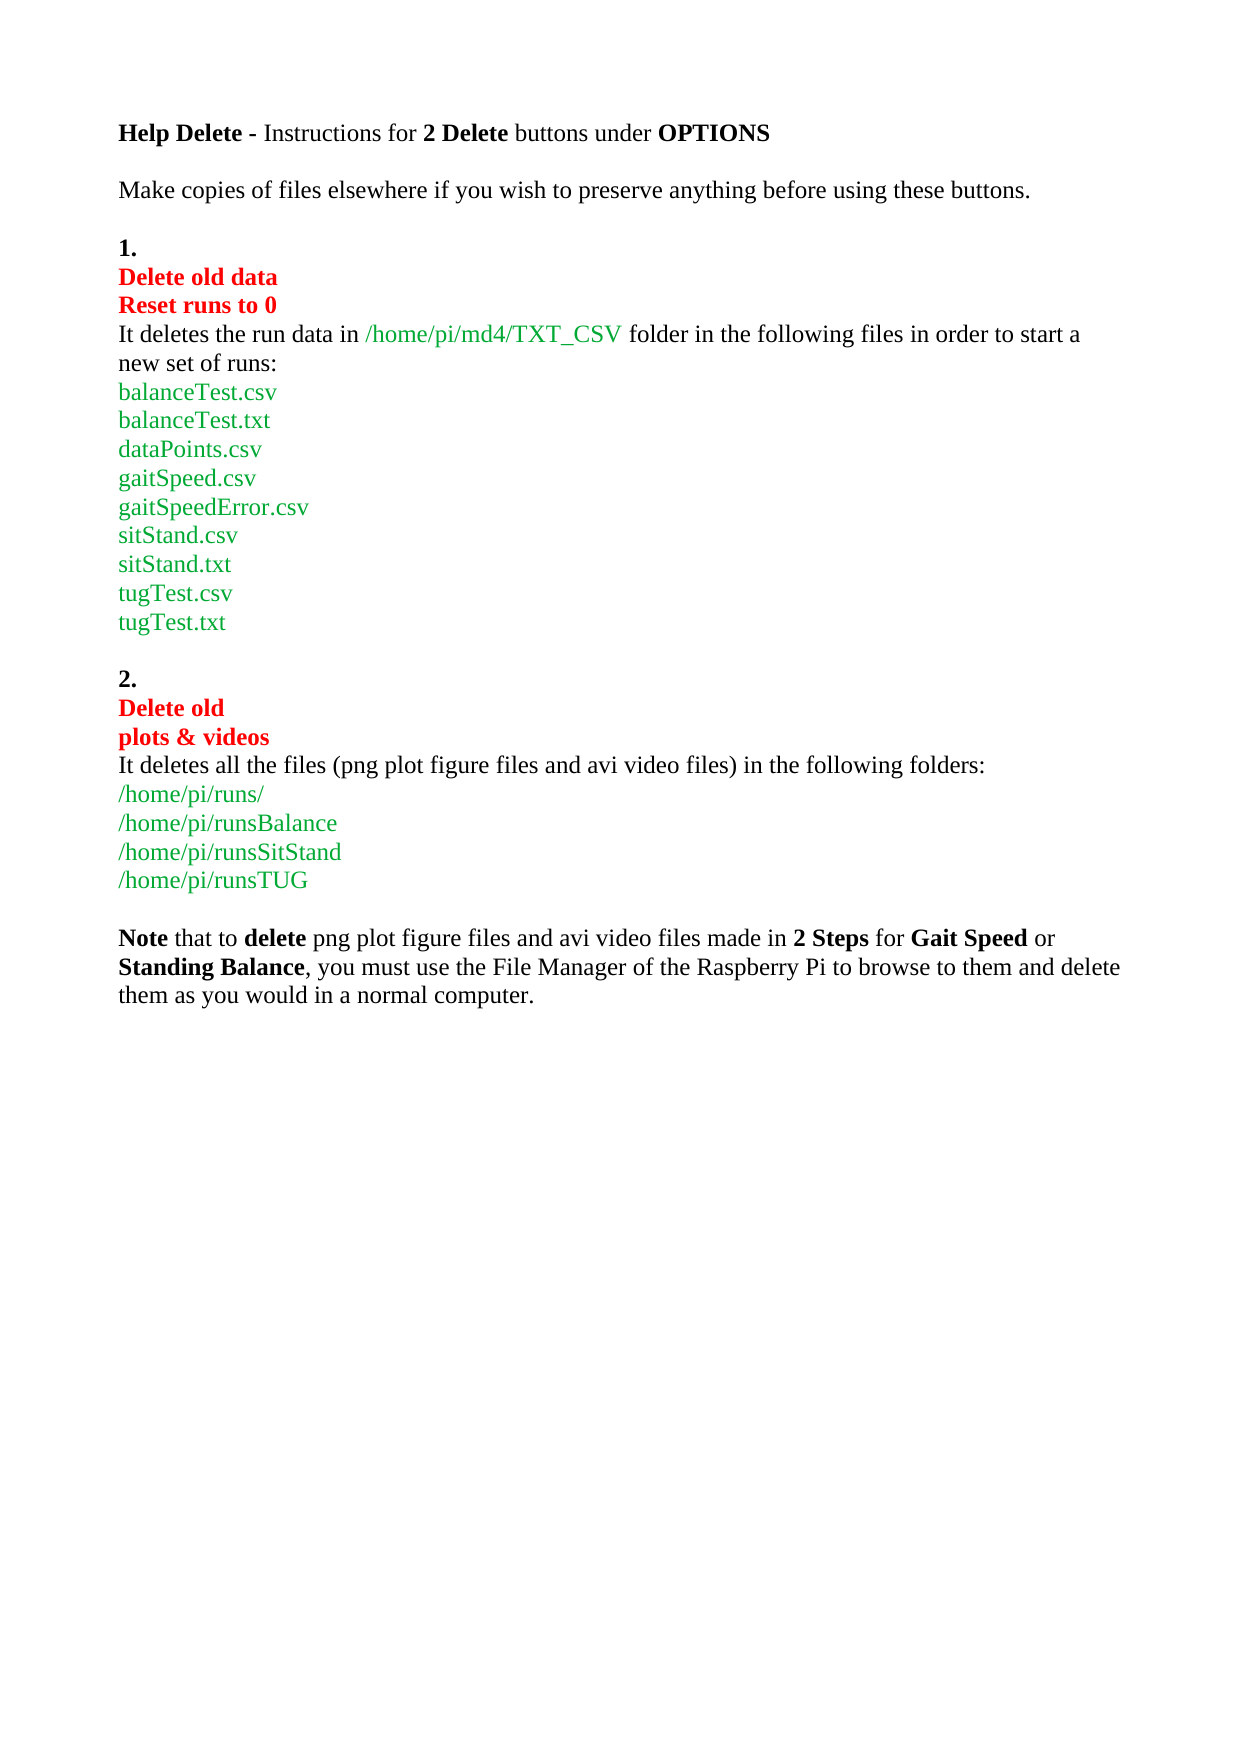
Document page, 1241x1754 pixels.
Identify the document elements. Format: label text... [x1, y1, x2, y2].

text It deletes the run data in /home/pi/md4/TXT_CSV folder in the following files IN ORDER TO START A NEW SET OF RUNS: [118, 319, 1122, 377]
text /home/pi/runsSitStand [118, 837, 1122, 866]
text It deletes all the files (png plot figure files and avi video files) in the following folders: [118, 751, 1122, 779]
text /home/pi/runsBalance [118, 808, 1122, 837]
text tugTest.txt [118, 607, 1122, 636]
text Reset runs to 0 [118, 291, 1122, 319]
text 1. [118, 233, 1122, 262]
text balanceTest.txt [118, 406, 1122, 434]
text 2. [118, 664, 1122, 693]
text Note that to delete png plot figure files and avi video files made in 2 Steps for Gait Speed or Standing Balance, you must use the File Manager of the Raspberry Pi to browse to them and delete them as you would in a normal computer. [118, 923, 1122, 1009]
text Make copies of files elsewhere if you wish to preserve anything before using these buttons. [118, 176, 1122, 204]
text plots & videos [118, 722, 1122, 751]
text Delete old [118, 693, 1122, 722]
text dataPoints.csv [118, 434, 1122, 463]
text Delete old data [118, 262, 1122, 291]
text gaitSpeed.csv [118, 463, 1122, 492]
text sitStand.txt [118, 549, 1122, 578]
text balanceTest.csv [118, 377, 1122, 406]
text sitStand.csv [118, 521, 1122, 549]
text Help Delete - Instructions for 2 Delete buttons under OPTIONS [118, 118, 1122, 147]
text gaitSpeedError.csv [118, 492, 1122, 521]
text tugTest.csv [118, 578, 1122, 607]
text /home/pi/runsTUG [118, 866, 1122, 894]
text /home/pi/runs/ [118, 779, 1122, 808]
